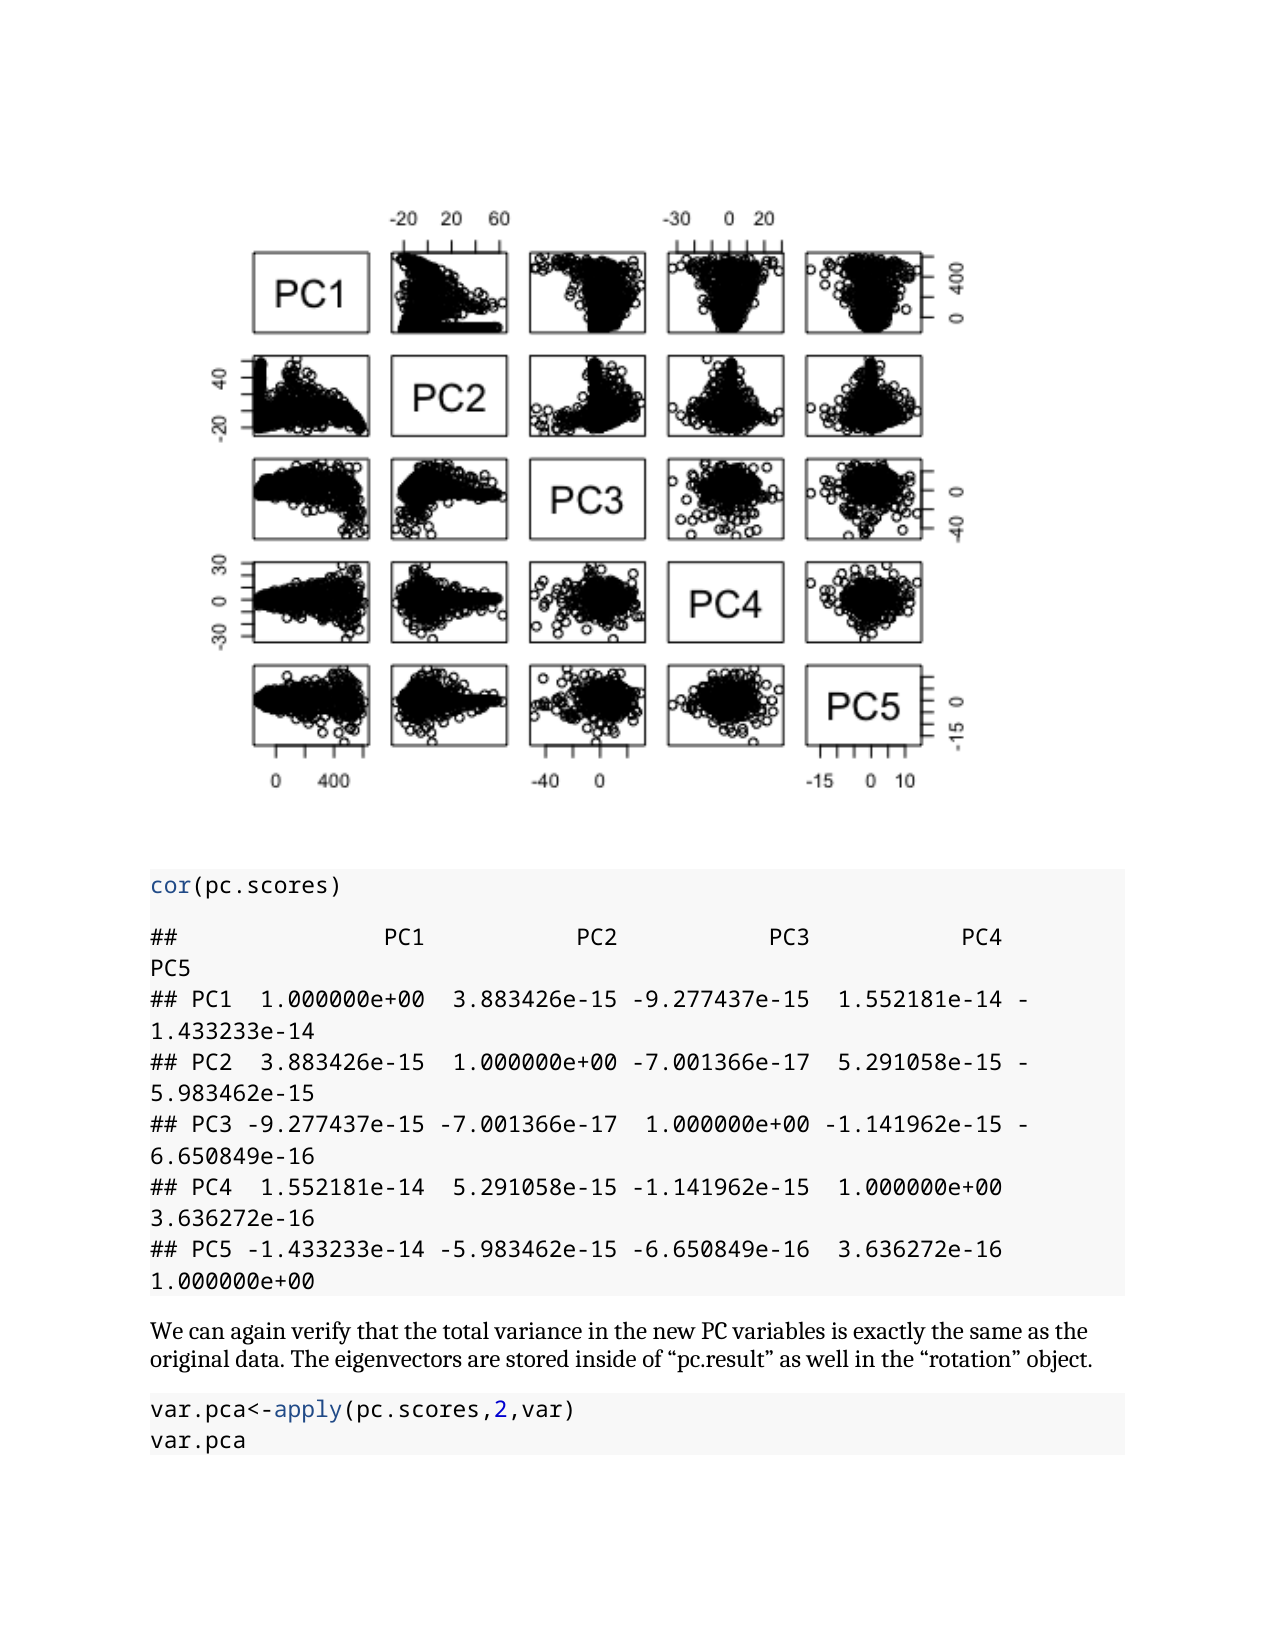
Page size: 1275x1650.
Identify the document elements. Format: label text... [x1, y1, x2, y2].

picture [150, 150, 1025, 850]
text ## PC1 PC2 PC3 PC4 PC5 ## PC1 1.000000e+00 3.883426e-15 -9.277437e-15 1.552181e-14 -1.433233e-14 ## PC2 3.883426e-15 1.000000e+00 -7.001366e-17 5.291058e-15 -5.983462e-15 ## PC3 -9.277437e-15 -7.001366e-17 1.000000e+00 -1.141962e-15 -6.650849e-16 ## PC4 1.552181e-14 5.291058e-15 -1.141962e-15 1.000000e+00 3.636272e-16 ## PC5 -1.433233e-14 -5.983462e-15 -6.650849e-16 3.636272e-16 1.000000e+00 [150, 921, 1125, 1296]
text var.pca<-apply(pc.scores,2,var) var.pca [246, 1393, 1125, 1455]
text We can again verify that the total variance in the new PC variables is exactly the same as the original data. The eigenvectors are stored inside of “pc.result” as well in the “rotation” object. [150, 1317, 1125, 1374]
text cor(pc.scores) [342, 869, 1125, 900]
